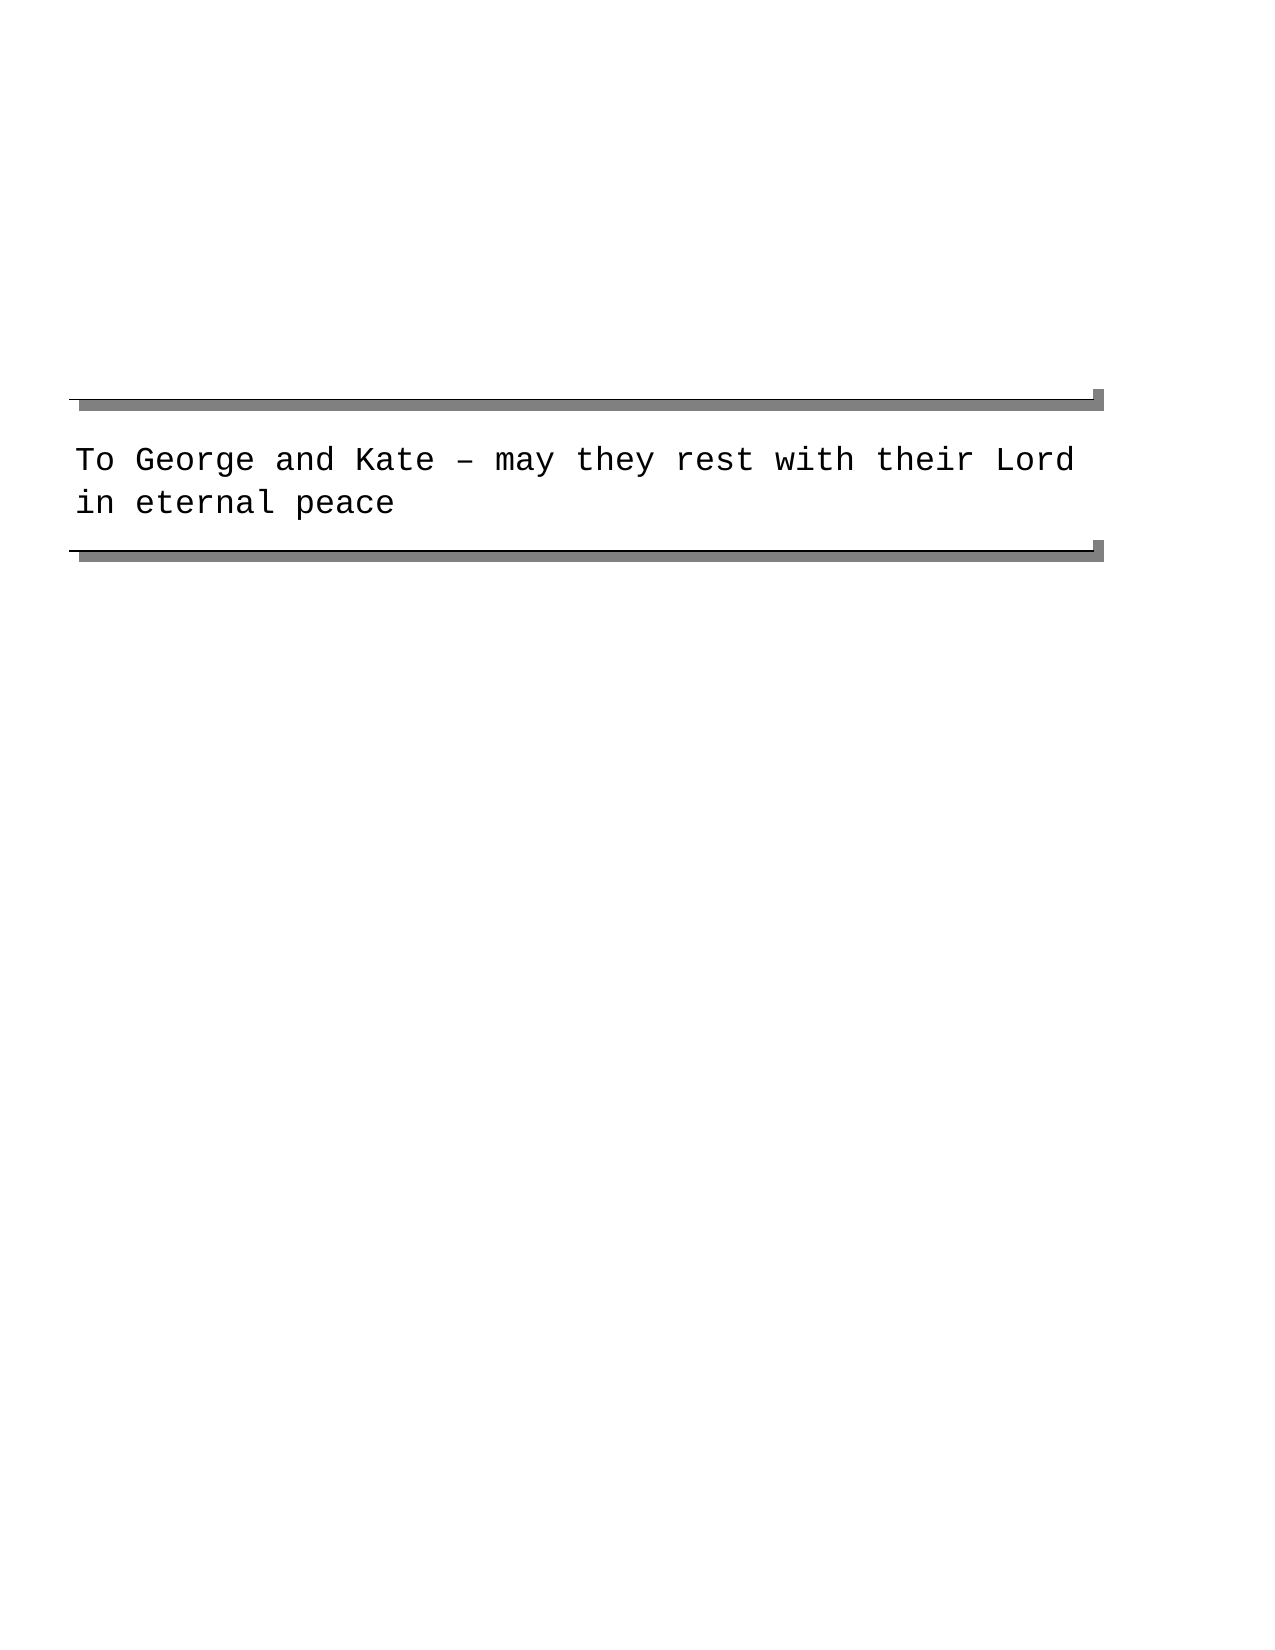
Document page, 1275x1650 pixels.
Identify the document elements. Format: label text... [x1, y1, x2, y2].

text To George and Kate – may they rest with their Lord in eternal peace [75, 443, 1087, 524]
